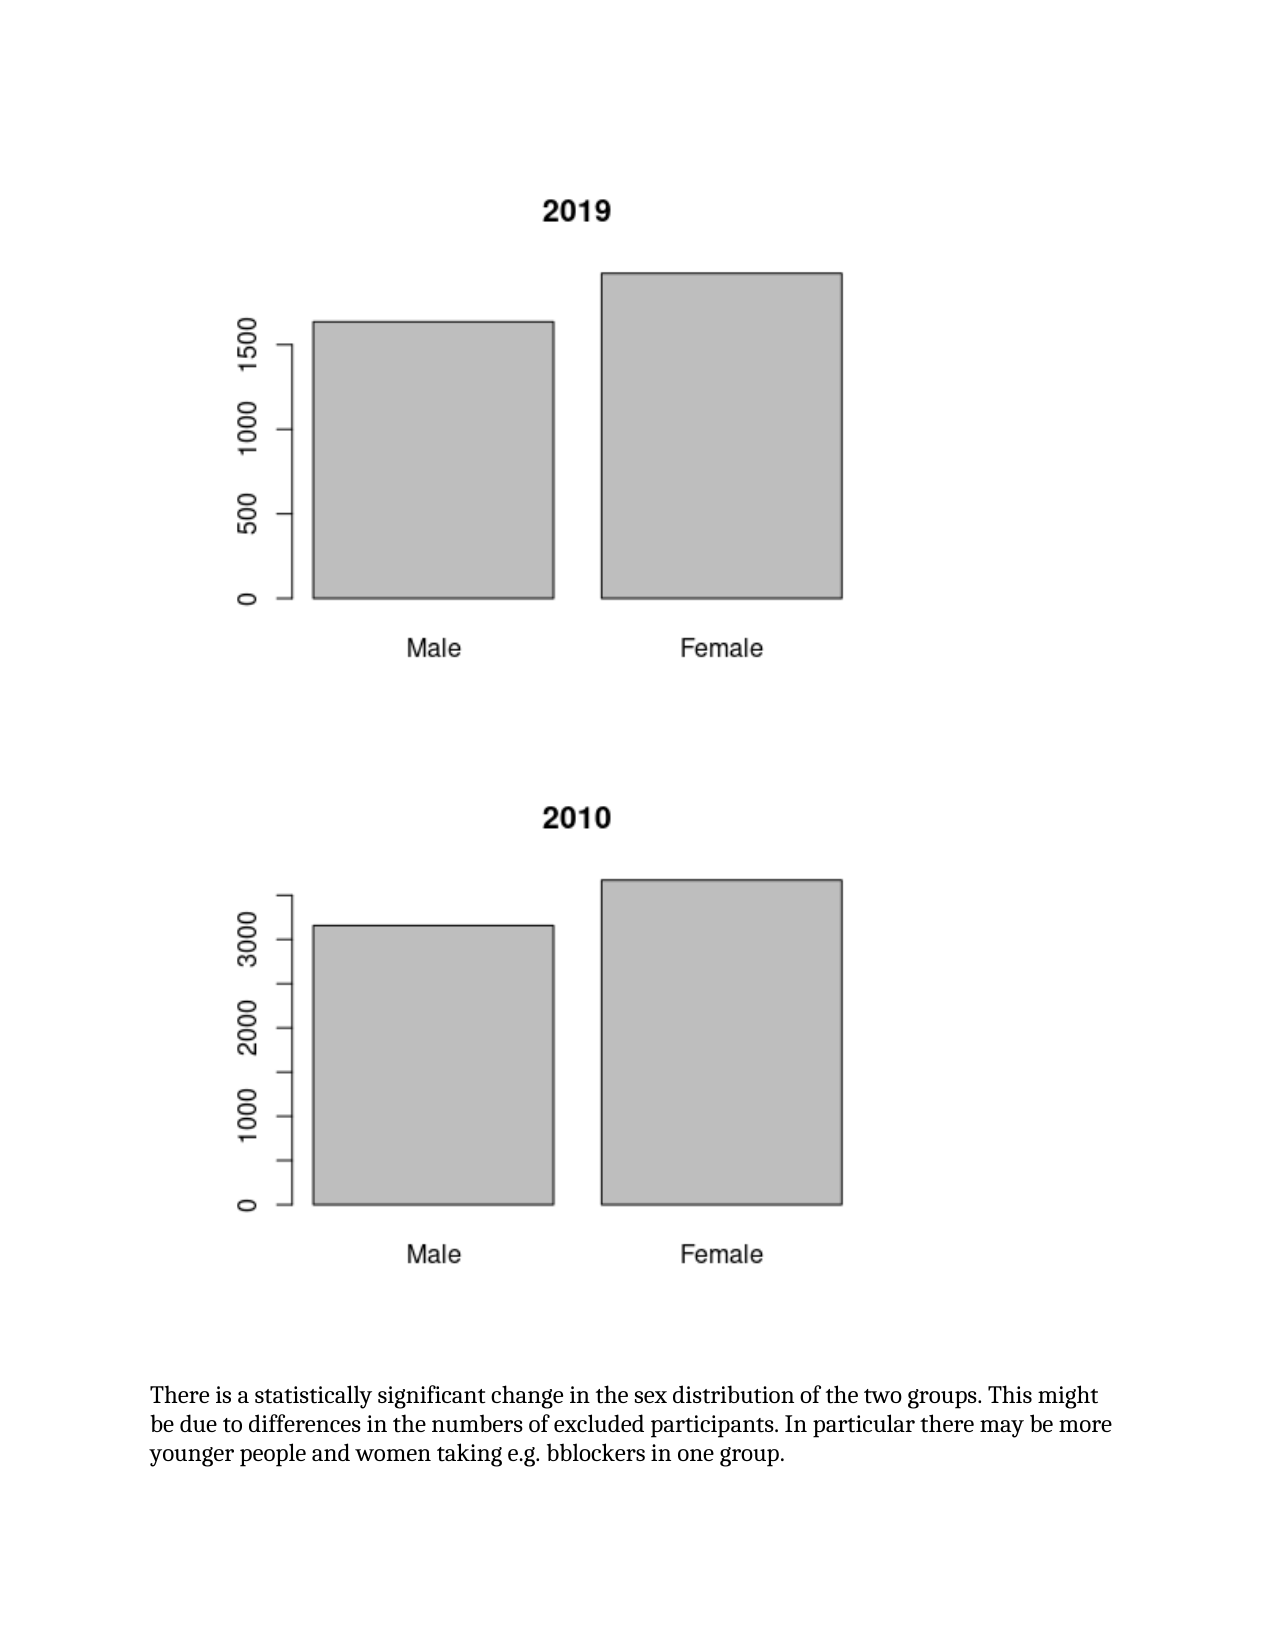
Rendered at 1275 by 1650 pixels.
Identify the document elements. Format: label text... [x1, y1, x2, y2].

picture [168, 150, 927, 1363]
text There is a statistically significant change in the sex distribution of the two groups. This might be due to differences in the numbers of excluded participants. In particular there may be more younger people and women taking e.g. bblockers in one group. [150, 1381, 1125, 1468]
